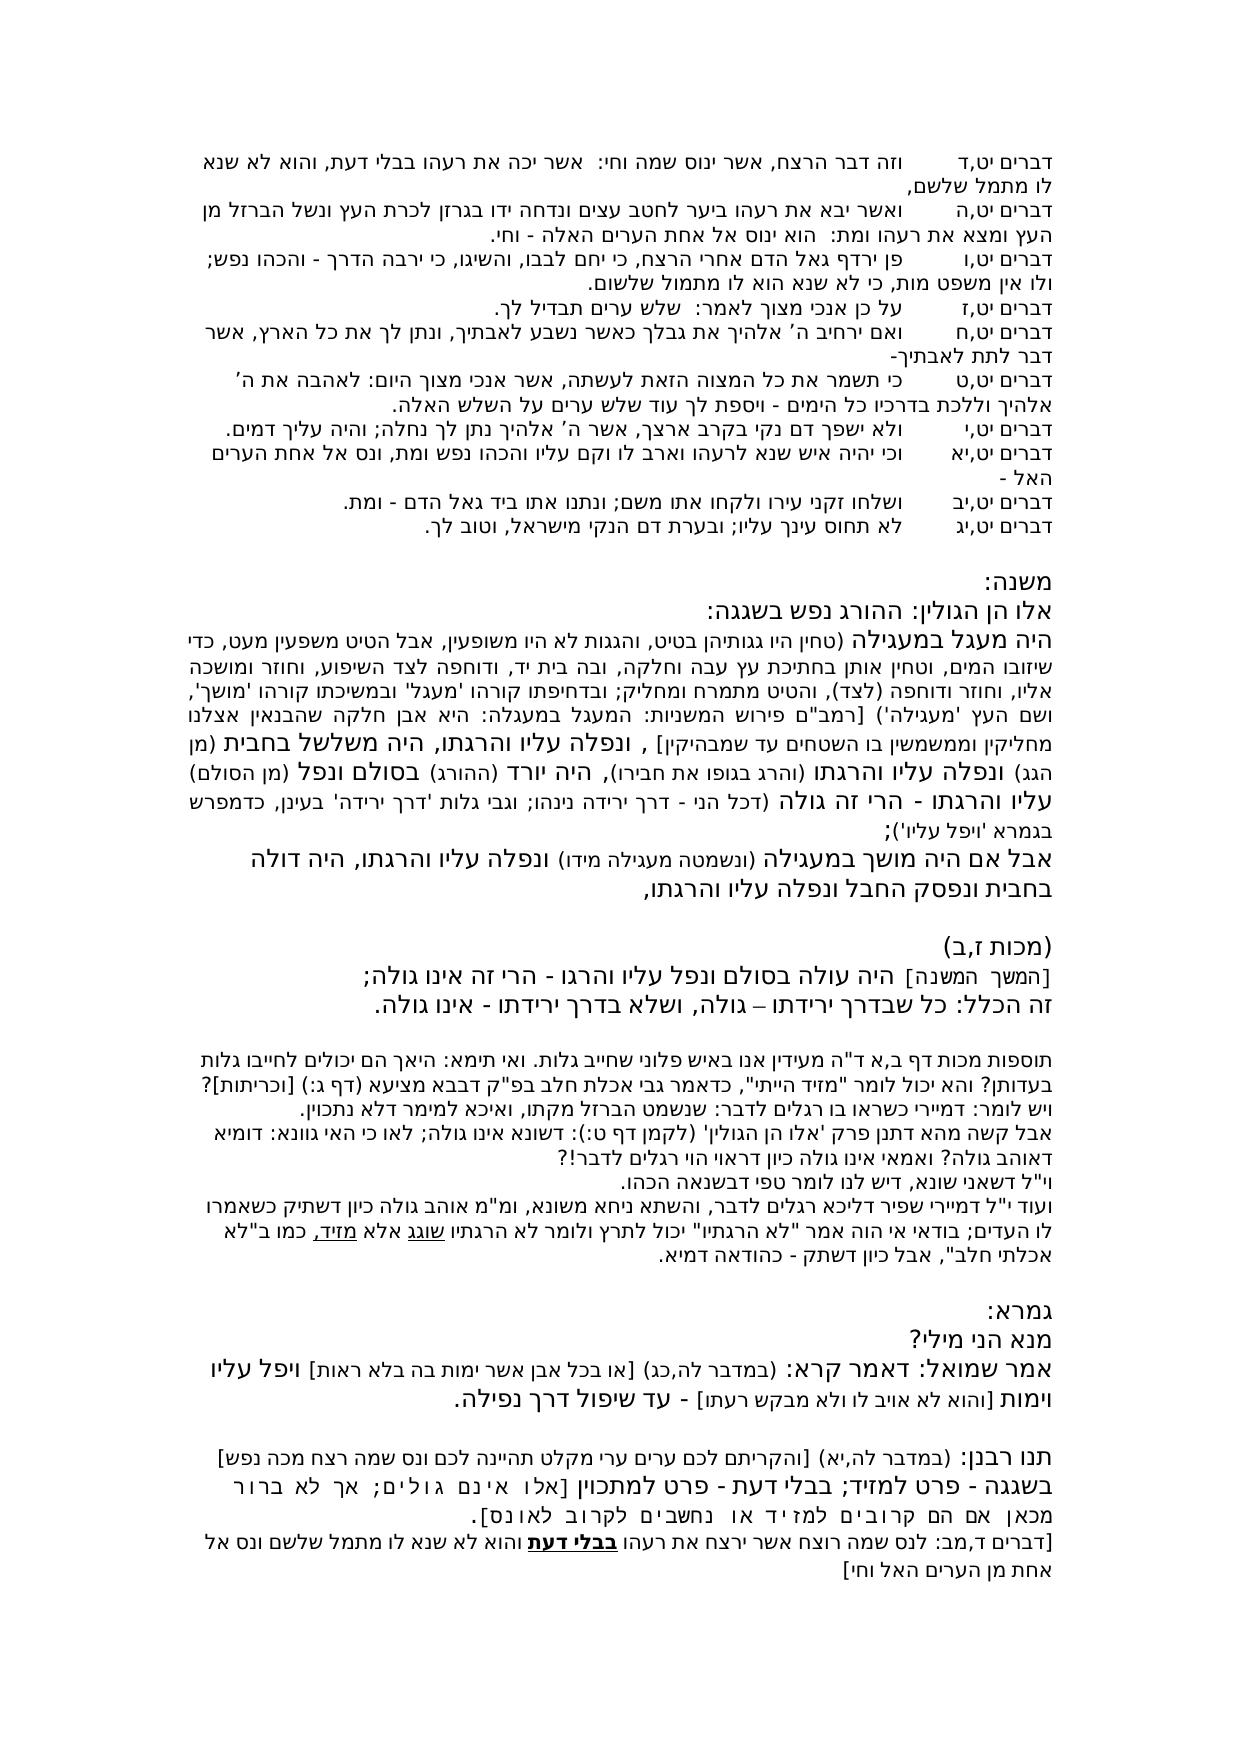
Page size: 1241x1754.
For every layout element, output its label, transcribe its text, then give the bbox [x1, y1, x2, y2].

text אבל קשה מהא דתנן פרק 'אלו הן הגולין' (לקמן דף ט:): דשונא אינו גולה; לאו כי האי גוונא: דומיא דאוהב גולה? ואמאי אינו גולה כיון דראוי הוי רגלים לדבר!? [187, 1121, 1053, 1170]
text היה מעגל במעגילה (טחין היו גגותיהן בטיט, והגגות לא היו משופעין, אבל הטיט משפעין מעט, כדי שיזובו המים, וטחין אותן בחתיכת עץ עבה וחלקה, ובה בית יד, ודוחפה לצד השיפוע, וחוזר ומושכה אליו, וחוזר ודוחפה (לצד), והטיט מתמרח ומחליק; ובדחיפתו קורהו 'מעגל' ובמשיכתו קורהו 'מושך', ושם העץ 'מעגילה') [רמב"ם פירוש המשניות: המעגל במעגלה: היא אבן חלקה שהבנאין אצלנו מחליקין וממשמשין בו השטחים עד שמבהיקין] , ונפלה עליו והרגתו, היה משלשל בחבית (מן הגג) ונפלה עליו והרגתו (והרג בגופו את חבירו), היה יורד (ההורג) בסולם ונפל (מן הסולם) עליו והרגתו - הרי זה גולה (דכל הני - דרך ירידה נינהו; וגבי גלות 'דרך ירידה' בעינן, כדמפרש בגמרא 'ויפל עליו'); [187, 625, 1053, 845]
text משנה: [187, 567, 1053, 596]
text אמר שמואל: דאמר קרא: (במדבר לה,כג) [או בכל אבן אשר ימות בה בלא ראות] ויפל עליו וימות [והוא לא אויב לו ולא מבקש רעתו] - עד שיפול דרך נפילה. [187, 1354, 1053, 1413]
text דברים יט,יב ושלחו זקני עירו ולקחו אתו משם; ונתנו אתו ביד גאל הדם - ומת. [187, 490, 1053, 514]
text (מכות ז,ב) [187, 932, 1053, 961]
text גמרא: [187, 1296, 1053, 1325]
text אבל אם היה מושך במעגילה (ונשמטה מעגילה מידו) ונפלה עליו והרגתו, היה דולה בחבית ונפסק החבל ונפלה עליו והרגתו, [187, 845, 1053, 903]
text דברים יט,ח ואם ירחיב ה’ אלהיך את גבלך כאשר נשבע לאבתיך, ונתן לך את כל הארץ, אשר דבר לתת לאבתיך- [187, 320, 1053, 368]
text ויש לומר: דמיירי כשראו בו רגלים לדבר: שנשמט הברזל מקתו, ואיכא למימר דלא נתכוין. [187, 1097, 1053, 1121]
text דברים יט,יא וכי יהיה איש שנא לרעהו וארב לו וקם עליו והכהו נפש ומת, ונס אל אחת הערים האל - [187, 441, 1053, 490]
text דברים יט,י ולא ישפך דם נקי בקרב ארצך, אשר ה’ אלהיך נתן לך נחלה; והיה עליך דמים. [187, 417, 1053, 441]
text מנא הני מילי? [187, 1325, 1053, 1354]
text זה הכלל: כל שבדרך ירידתו – גולה, ושלא בדרך ירידתו - אינו גולה. [187, 991, 1053, 1020]
text תנו רבנן: (במדבר לה,יא) [והקריתם לכם ערים ערי מקלט תהיינה לכם ונס שמה רצח מכה נפש] בשגגה - פרט למזיד; בבלי דעת - פרט למתכוין [אלו אינם גולים; אך לא ברור מכאן אם הם קרובים למזיד או נחשבים לקרוב לאונס]. [187, 1442, 1053, 1530]
text דברים יט,ד וזה דבר הרצח, אשר ינוס שמה וחי: אשר יכה את רעהו בבלי דעת, והוא לא שנא לו מתמל שלשם, [187, 150, 1053, 198]
text דברים יט,ז על כן אנכי מצוך לאמר: שלש ערים תבדיל לך. [187, 296, 1053, 320]
text אלו הן הגולין: ההורג נפש בשגגה: [187, 596, 1053, 625]
text דברים יט,ה ואשר יבא את רעהו ביער לחטב עצים ונדחה ידו בגרזן לכרת העץ ונשל הברזל מן העץ ומצא את רעהו ומת: הוא ינוס אל אחת הערים האלה - וחי. [187, 198, 1053, 247]
text [דברים ד,מב: לנס שמה רוצח אשר ירצח את רעהו בבלי דעת והוא לא שנא לו מתמל שלשם ונס אל אחת מן הערים האל וחי] [187, 1530, 1053, 1583]
text וי"ל דשאני שונא, דיש לנו לומר טפי דבשנאה הכהו. [187, 1170, 1053, 1194]
text [המשך המשנה] היה עולה בסולם ונפל עליו והרגו - הרי זה אינו גולה; [187, 961, 1053, 991]
text דברים יט,יג לא תחוס עינך עליו; ובערת דם הנקי מישראל, וטוב לך. [187, 514, 1053, 538]
text דברים יט,ו פן ירדף גאל הדם אחרי הרצח, כי יחם לבבו, והשיגו, כי ירבה הדרך - והכהו נפש; ולו אין משפט מות, כי לא שנא הוא לו מתמול שלשום. [187, 247, 1053, 296]
text ועוד י"ל דמיירי שפיר דליכא רגלים לדבר, והשתא ניחא משונא, ומ"מ אוהב גולה כיון דשתיק כשאמרו לו העדים; בודאי אי הוה אמר "לא הרגתיו" יכול לתרץ ולומר לא הרגתיו שוגג אלא מזיד, כמו ב"לא אכלתי חלב", אבל כיון דשתק - כהודאה דמיא. [187, 1194, 1053, 1267]
text תוספות מכות דף ב,א ד"ה מעידין אנו באיש פלוני שחייב גלות. ואי תימא: היאך הם יכולים לחייבו גלות בעדותן? והא יכול לומר "מזיד הייתי", כדאמר גבי אכלת חלב בפ"ק דבבא מציעא (דף ג:) [וכריתות]? [187, 1048, 1053, 1097]
text דברים יט,ט כי תשמר את כל המצוה הזאת לעשתה, אשר אנכי מצוך היום: לאהבה את ה’ אלהיך וללכת בדרכיו כל הימים - ויספת לך עוד שלש ערים על השלש האלה. [187, 368, 1053, 417]
